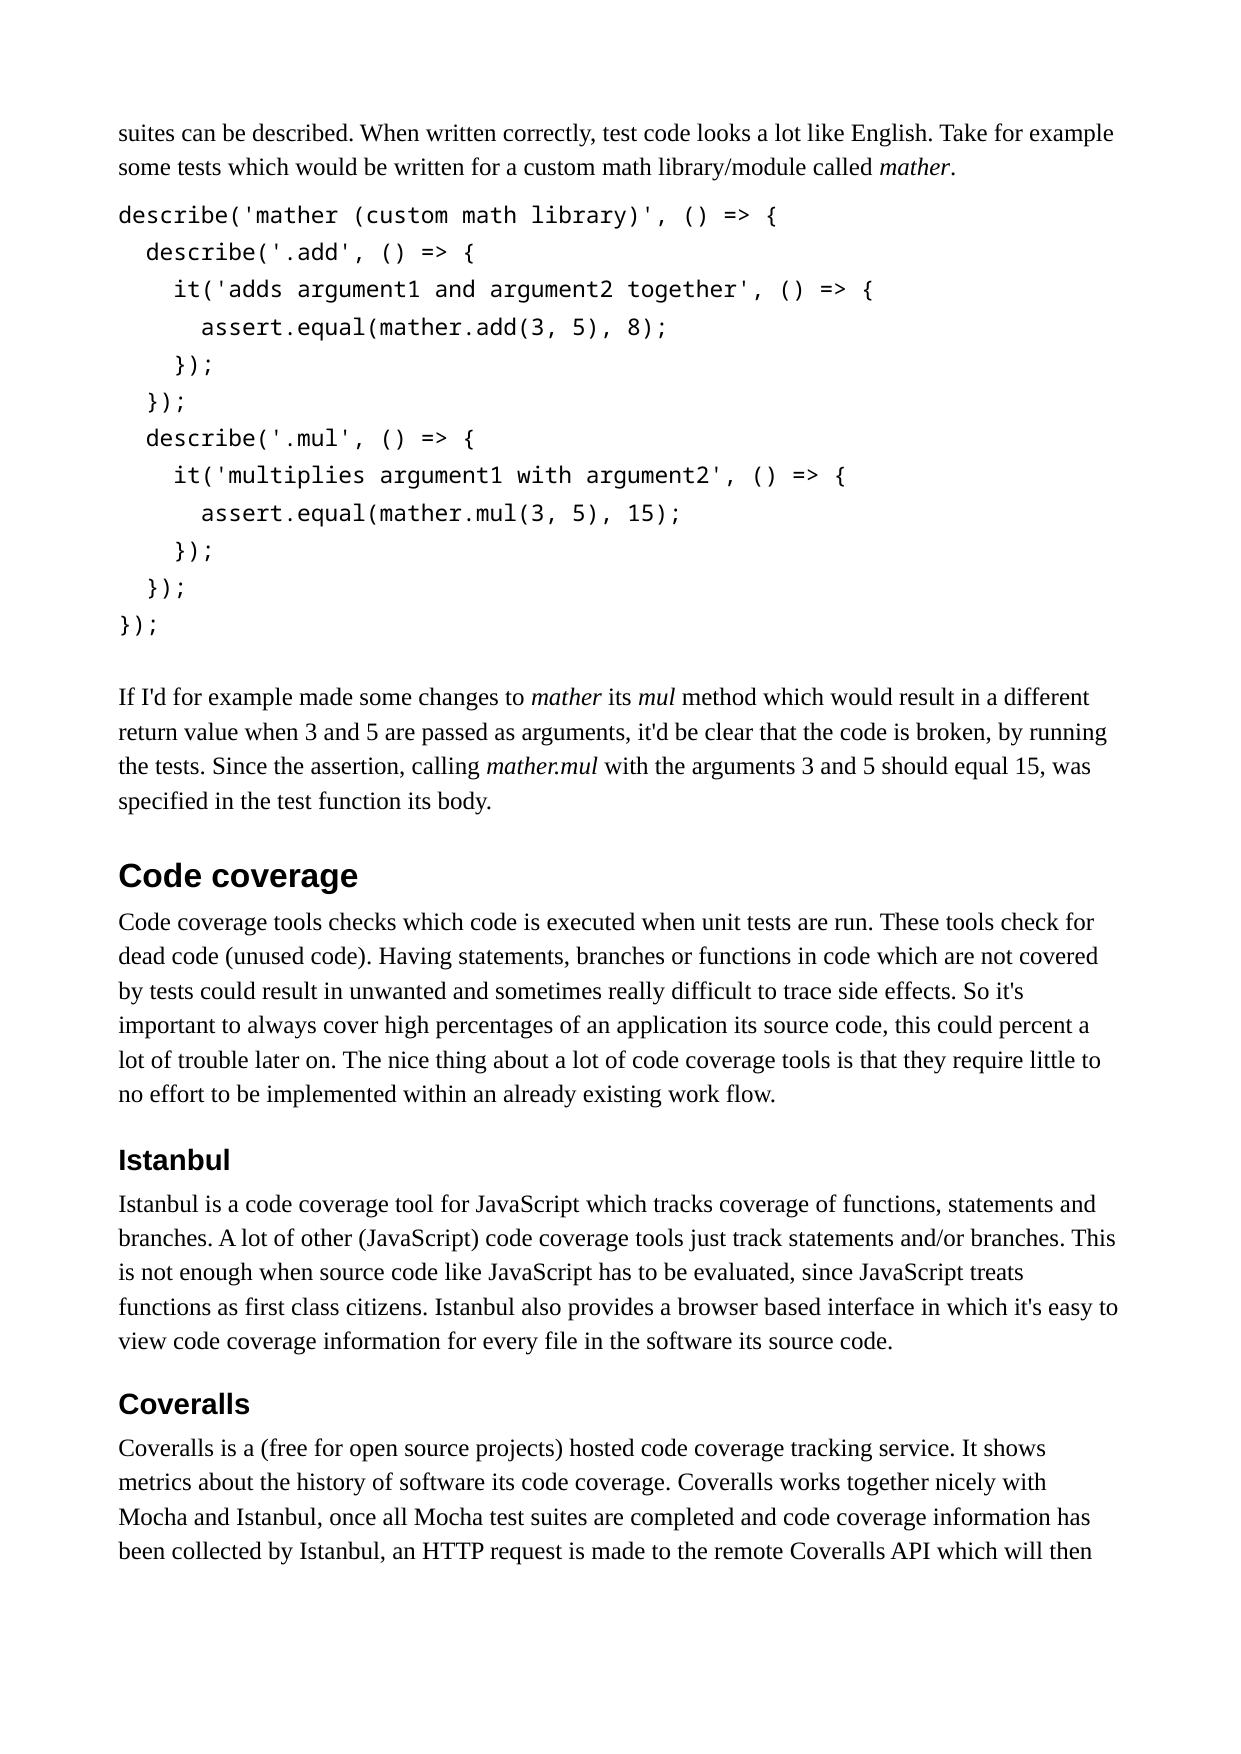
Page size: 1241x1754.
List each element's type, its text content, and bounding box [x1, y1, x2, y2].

text Coveralls is a (free for open source projects) hosted code coverage tracking service. It shows metrics about the history of software its code coverage. Coveralls works together nicely with Mocha and Istanbul, once all Mocha test suites are completed and code coverage information has been collected by Istanbul, an HTTP request is made to the remote Coveralls API which will then [118, 1433, 1122, 1564]
subtitle Code coverage [118, 856, 1122, 894]
text describe('.add', () => { [118, 236, 1122, 267]
subtitle Istanbul [118, 1143, 1122, 1177]
text describe('mather (custom math library)', () => { [118, 199, 1122, 230]
text describe('.mul', () => { [118, 422, 1122, 453]
text assert.equal(mather.add(3, 5), 8); [118, 311, 1122, 342]
text }); [118, 571, 1122, 602]
text }); [118, 348, 1122, 379]
text }); [118, 534, 1122, 565]
text Istanbul is a code coverage tool for JavaScript which tracks coverage of functions, statements and branches. A lot of other (JavaScript) code coverage tools just track statements and/or branches. This is not enough when source code like JavaScript has to be evaluated, since JavaScript treats functions as first class citizens. Istanbul also provides a browser based interface in which it's easy to view code coverage information for every file in the software its source code. [118, 1189, 1122, 1354]
text it('multiplies argument1 with argument2', () => { [118, 459, 1122, 491]
text it('adds argument1 and argument2 together', () => { [118, 273, 1122, 304]
text }); [118, 385, 1122, 416]
text Code coverage tools checks which code is executed when unit tests are run. These tools check for dead code (unused code). Having statements, branches or functions in code which are not covered by tests could result in unwanted and sometimes really difficult to trace side effects. So it's important to always cover high percentages of an application its source code, this could percent a lot of trouble later on. The nice thing about a lot of code coverage tools is that they require little to no effort to be implemented within an already existing work flow. [118, 907, 1122, 1108]
text assert.equal(mather.mul(3, 5), 15); [118, 496, 1122, 528]
text }); [118, 608, 1122, 639]
subtitle Coveralls [118, 1387, 1122, 1421]
text suites can be described. When written correctly, test code looks a lot like English. Take for example some tests which would be written for a custom math library/module called mather. [118, 118, 1122, 181]
text If I'd for example made some changes to mather its mul method which would result in a different return value when 3 and 5 are passed as arguments, it'd be clear that the code is broken, by running the tests. Since the assertion, calling mather.mul with the arguments 3 and 5 should equal 15, was specified in the test function its body. [118, 682, 1122, 814]
